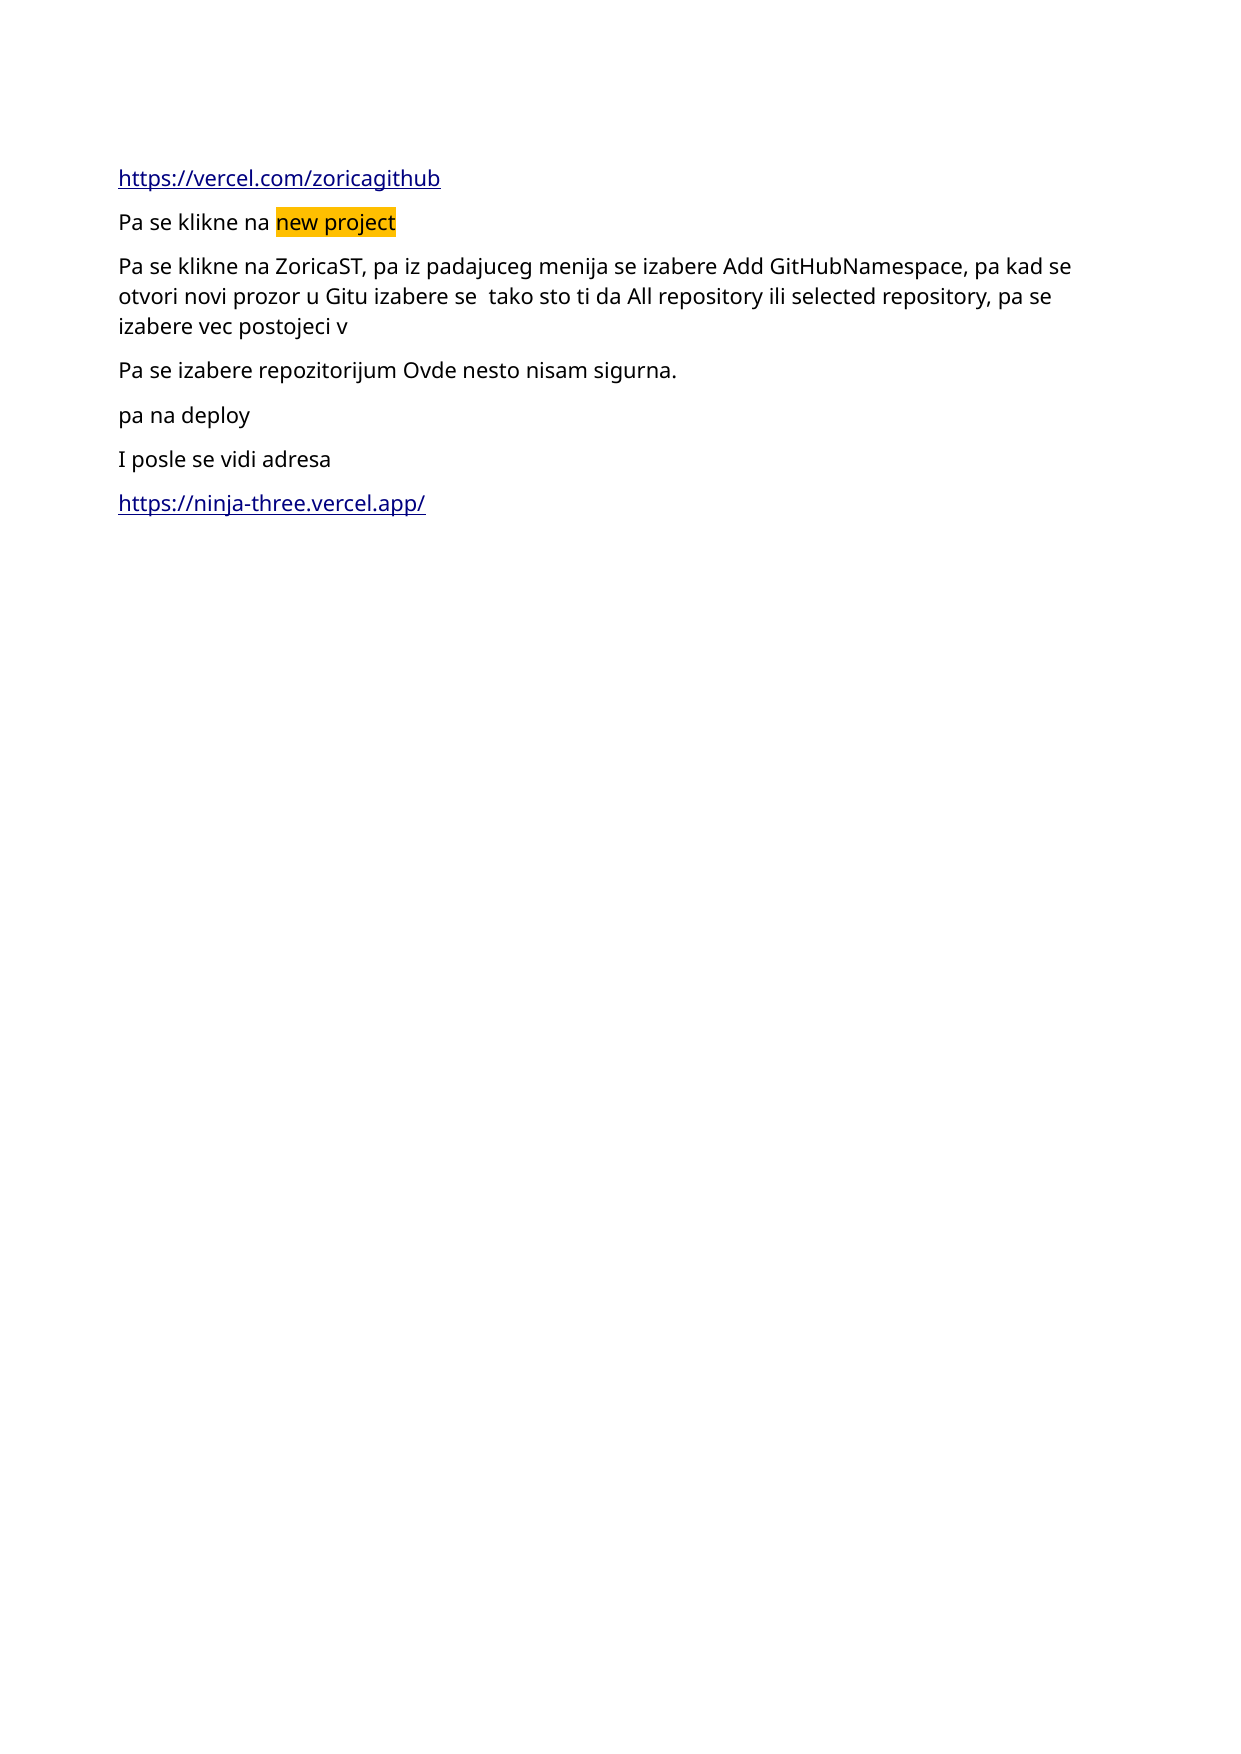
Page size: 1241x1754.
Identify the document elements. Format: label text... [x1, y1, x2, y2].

text I posle se vidi adresa [118, 444, 1122, 474]
text https://ninja-three.vercel.app/ [118, 488, 1122, 518]
text Pa se klikne na ZoricaST, pa iz padajuceg menija se izabere Add GitHubNamespace, pa kad se otvori novi prozor u Gitu izabere se tako sto ti da All repository ili selected repository, pa se izabere vec postojeci v [118, 251, 1122, 341]
text https://vercel.com/zoricagithub [118, 162, 1122, 192]
text pa na deploy [118, 399, 1122, 429]
text Pa se klikne na new project [118, 207, 1122, 237]
text Pa se izabere repozitorijum Ovde nesto nisam sigurna. [118, 355, 1122, 385]
